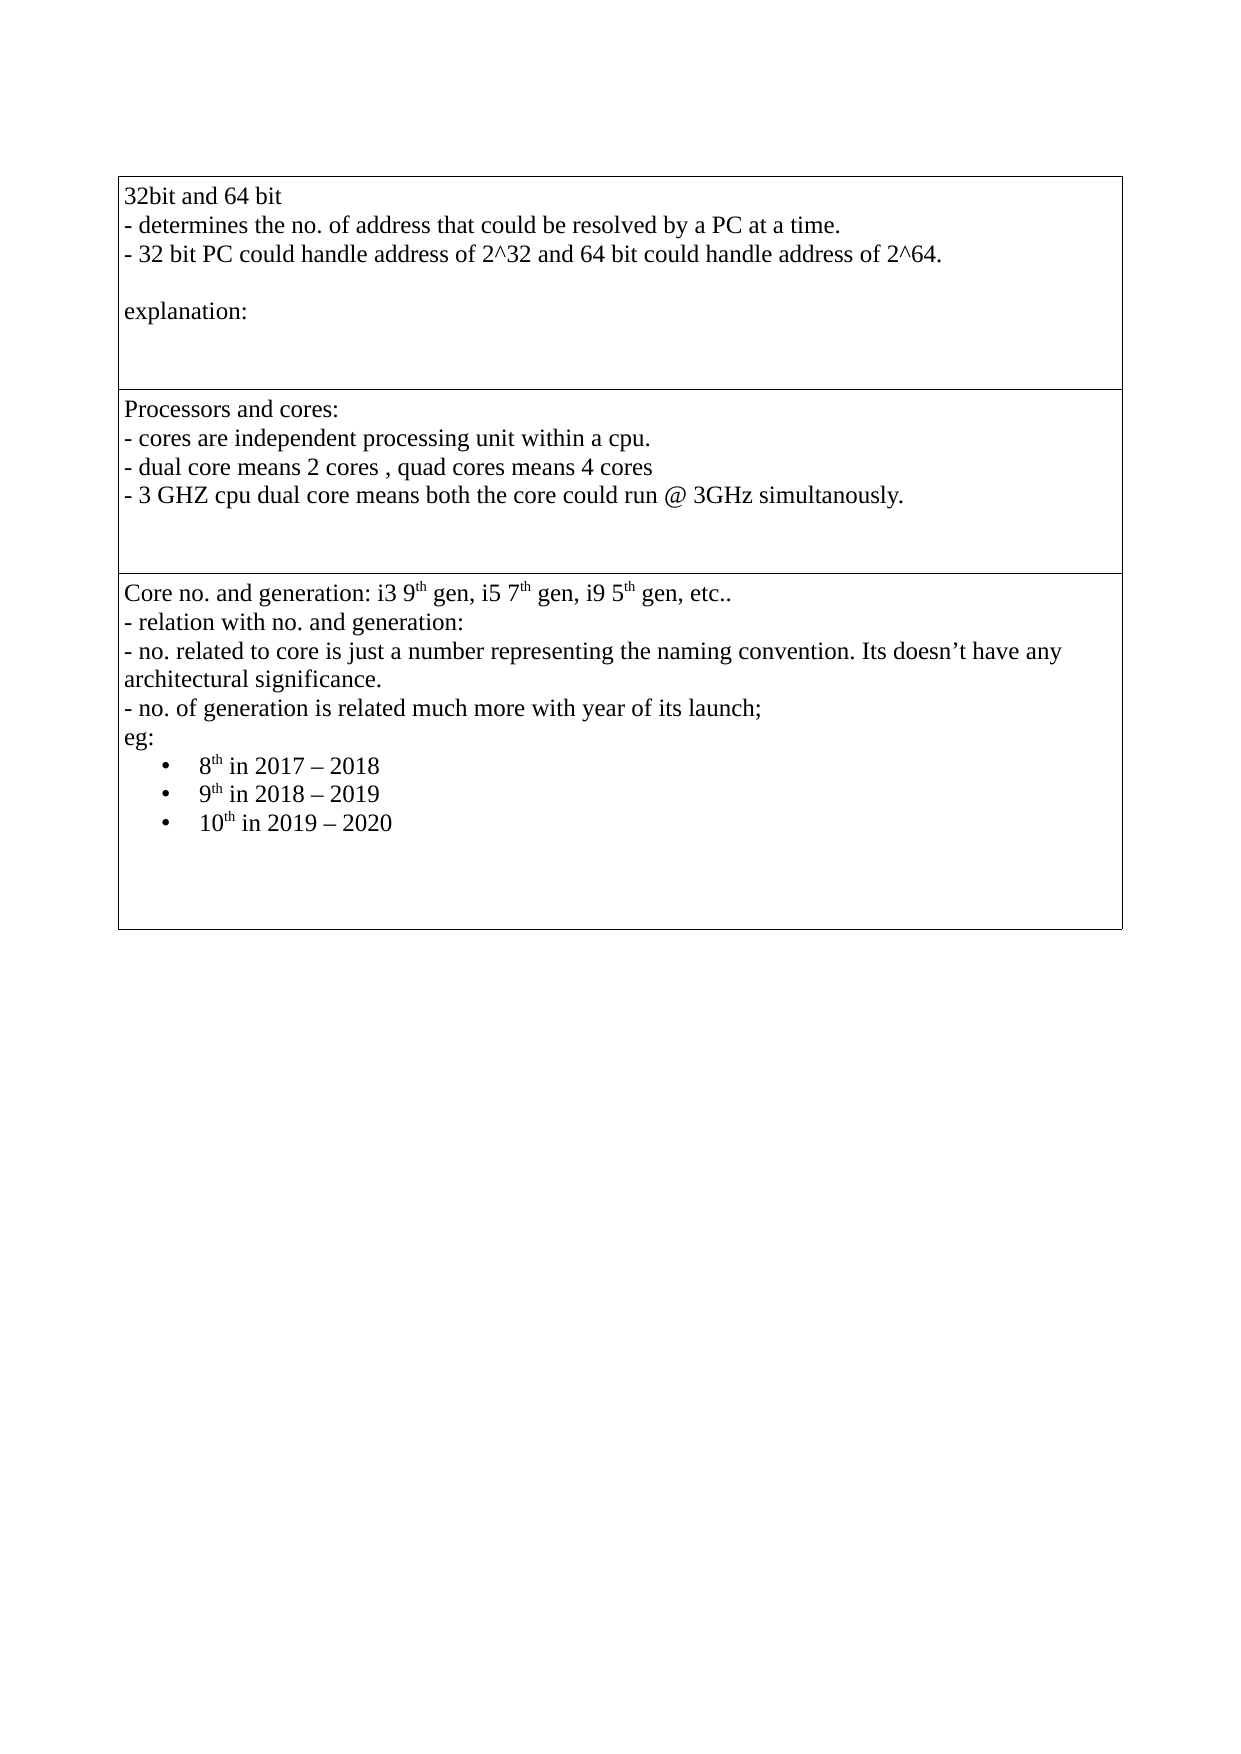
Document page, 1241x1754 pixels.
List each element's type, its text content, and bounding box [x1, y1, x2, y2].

table_cell Processors and cores: - cores are independent processing unit within a cpu. - dual core means 2 cores , quad cores means 4 cores - 3 GHZ cpu dual core means both the core could run @ 3GHz simultanously. [119, 390, 1122, 572]
table_cell Core no. and generation: i3 9th gen, i5 7th gen, i9 5th gen, etc.. - relation with no. and generation: - no. related to core is just a number representing the naming convention. Its doesn’t have any architectural significance. - no. of generation is related much more with year of its launch; eg: 8th in 2017 – 2018 9th in 2018 – 2019 10th in 2019 – 2020 [119, 574, 1122, 929]
table_header 32bit and 64 bit - determines the no. of address that could be resolved by a PC at a time. - 32 bit PC could handle address of 2^32 and 64 bit could handle address of 2^64. explanation: [119, 177, 1122, 388]
